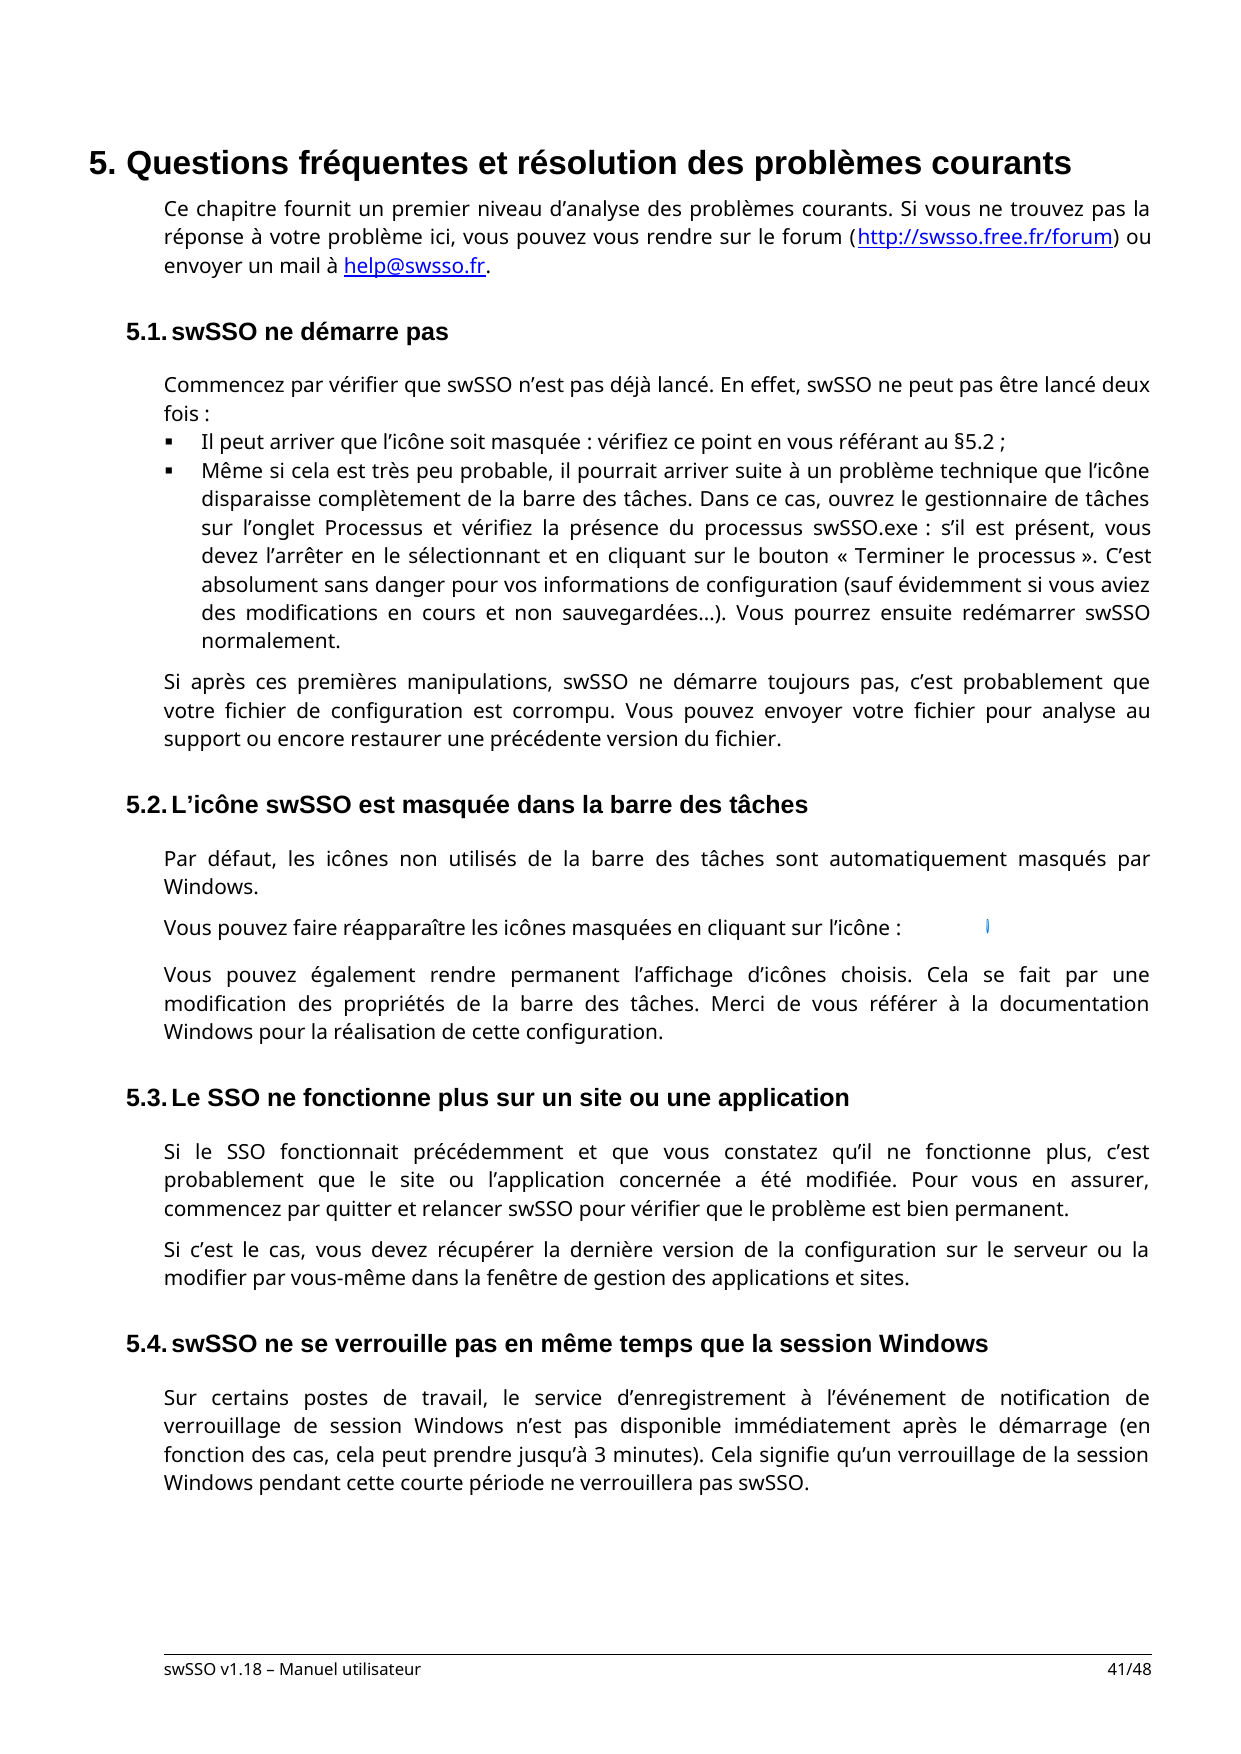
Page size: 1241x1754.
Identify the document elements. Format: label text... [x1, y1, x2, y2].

text Si le SSO fonctionnait précédemment et que vous constatez qu’il ne fonctionne plus, c’est probablement que le site ou l’application concernée a été modifiée. Pour vous en assurer, commencez par quitter et relancer swSSO pour vérifier que le problème est bien permanent. [164, 1137, 1152, 1222]
table_header [970, 907, 1155, 948]
text Ce chapitre fournit un premier niveau d’analyse des problèmes courants. Si vous ne trouvez pas la réponse à votre problème ici, vous pouvez vous rendre sur le forum (http://swsso.free.fr/forum) ou envoyer un mail à help@swsso.fr. [164, 194, 1152, 279]
subtitle swSSO ne démarre pas [126, 317, 1152, 346]
list Même si cela est très peu probable, il pourrait arriver suite à un problème technique que l’icône disparaisse complètement de la barre des tâches. Dans ce cas, ouvrez le gestionnaire de tâches sur l’onglet Processus et vérifiez la présence du processus swSSO.exe : s’il est présent, vous devez l’arrêter en le sélectionnant et en cliquant sur le bouton « Terminer le processus ». C’est absolument sans danger pour vos informations de configuration (sauf évidemment si vous aviez des modifications en cours et non sauvegardées…). Vous pourrez ensuite redémarrer swSSO normalement. [164, 456, 1152, 655]
text Vous pouvez également rendre permanent l’affichage d’icônes choisis. Cela se fait par une modification des propriétés de la barre des tâches. Merci de vous référer à la documentation Windows pour la réalisation de cette configuration. [164, 961, 1152, 1046]
table_header Vous pouvez faire réapparaître les icônes masquées en cliquant sur l’icône : [145, 907, 970, 948]
text Par défaut, les icônes non utilisés de la barre des tâches sont automatiquement masqués par Windows. [164, 844, 1152, 901]
text Si après ces premières manipulations, swSSO ne démarre toujours pas, c’est probablement que votre fichier de configuration est corrompu. Vous pouvez envoyer votre fichier pour analyse au support ou encore restaurer une précédente version du fichier. [164, 667, 1152, 753]
text Commencez par vérifier que swSSO n’est pas déjà lancé. En effet, swSSO ne peut pas être lancé deux fois : [164, 371, 1152, 427]
list Il peut arriver que l’icône soit masquée : vérifiez ce point en vous référant au §5.2 ; [164, 427, 1152, 456]
subtitle Questions fréquentes et résolution des problèmes courants [89, 143, 1152, 182]
subtitle L’icône swSSO est masquée dans la barre des tâches [126, 790, 1152, 819]
text Sur certains postes de travail, le service d’enregistrement à l’événement de notification de verrouillage de session Windows n’est pas disponible immédiatement après le démarrage (en fonction des cas, cela peut prendre jusqu’à 3 minutes). Cela signifie qu’un verrouillage de la session Windows pendant cette courte période ne verrouillera pas swSSO. [164, 1383, 1152, 1497]
text Si c’est le cas, vous devez récupérer la dernière version de la configuration sur le serveur ou la modifier par vous-même dans la fenêtre de gestion des applications et sites. [164, 1235, 1152, 1292]
subtitle Le SSO ne fonctionne plus sur un site ou une application [126, 1083, 1152, 1112]
subtitle swSSO ne se verrouille pas en même temps que la session Windows [126, 1329, 1152, 1358]
